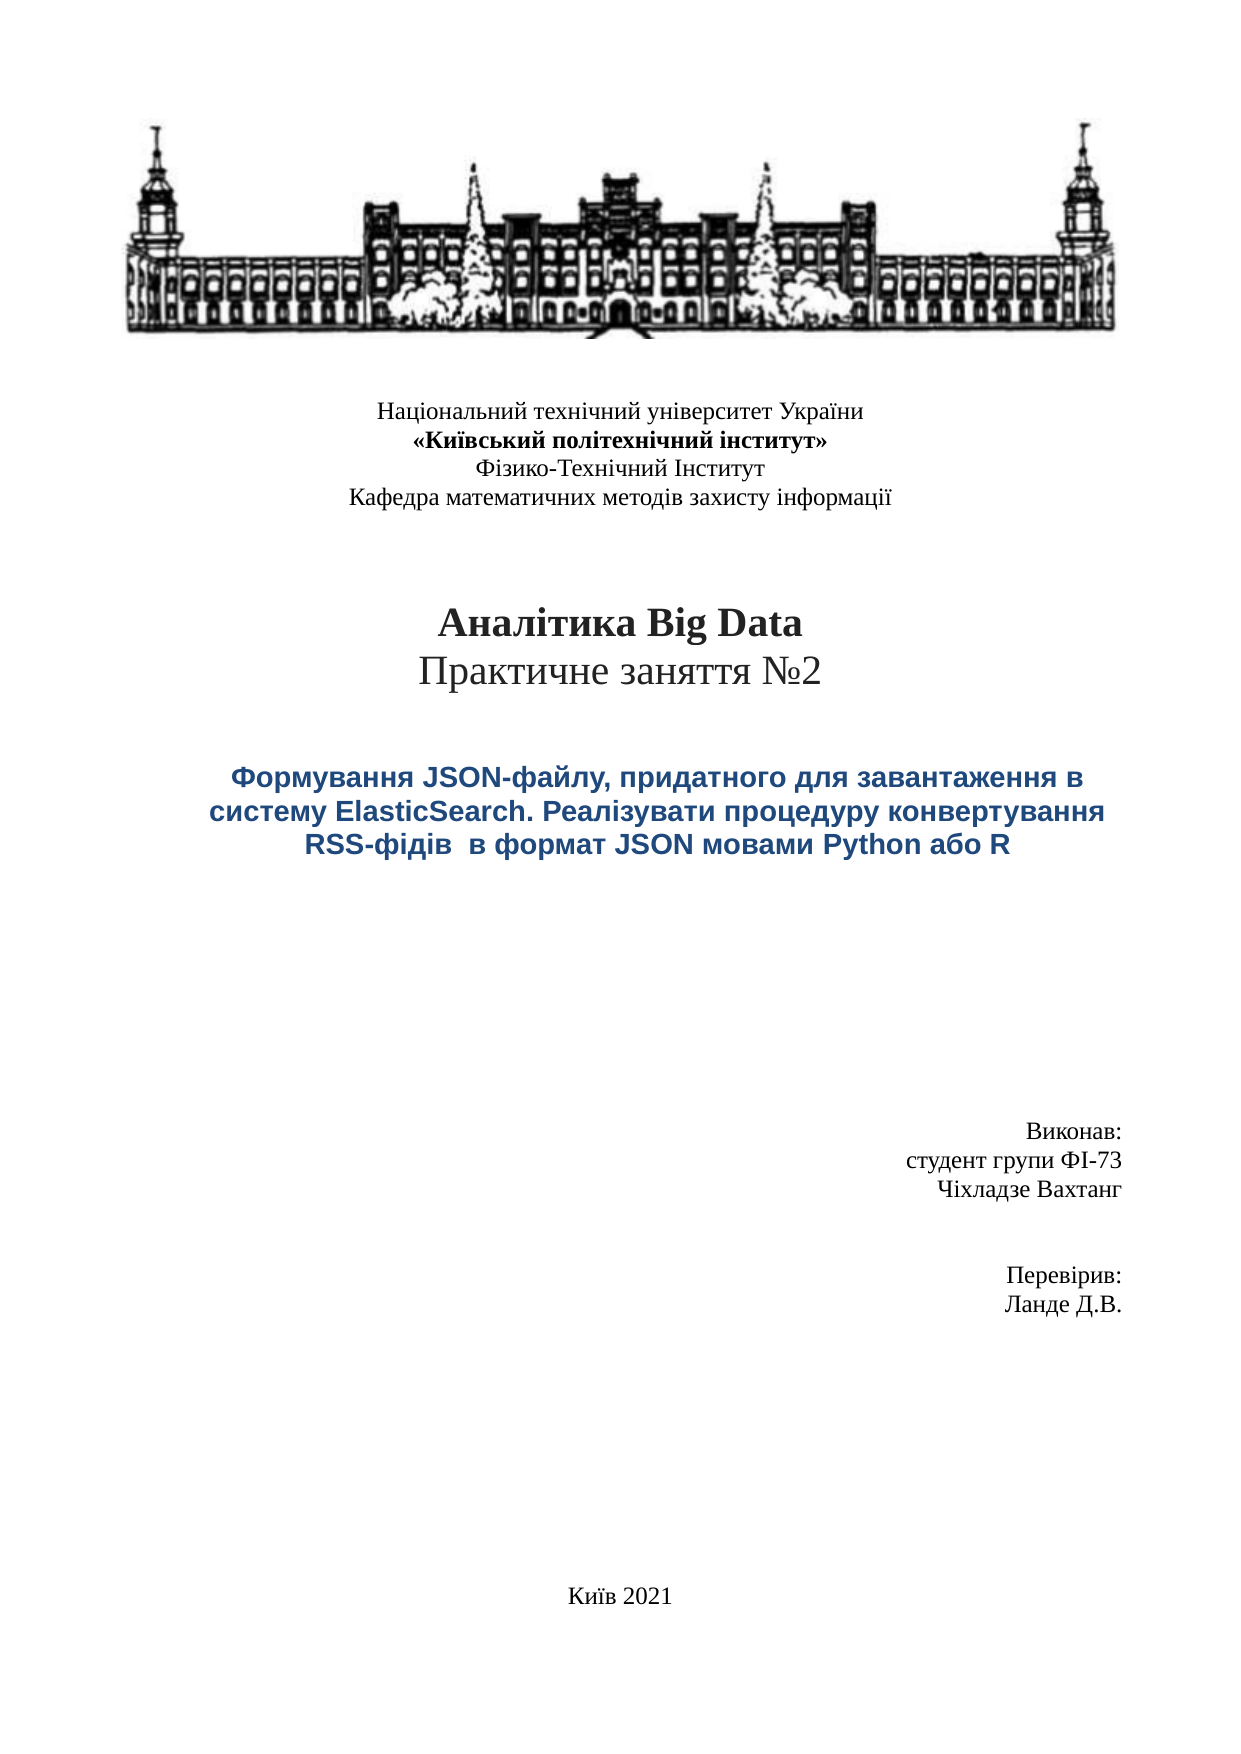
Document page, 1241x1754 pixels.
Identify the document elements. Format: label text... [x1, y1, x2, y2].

text Ланде Д.В. [118, 1289, 1122, 1318]
text Перевірив: [118, 1260, 1122, 1289]
text Практичне заняття №2 [118, 645, 1122, 693]
text Чіхладзе Вахтанг [118, 1174, 1122, 1203]
text Національний технічний університет України «Київський полiтехнiчний iнститут» [118, 396, 1122, 453]
text Кафедра математичних методів захисту інформації [118, 482, 1122, 511]
text Aналітика Big Data [118, 597, 1122, 645]
text Виконав: [118, 1116, 1122, 1145]
text Київ 2021 [118, 1581, 1122, 1610]
text студент групи ФІ-73 [118, 1145, 1122, 1174]
text Фізико-Технічний Інститут [118, 453, 1122, 482]
list Формування JSON-файлу, придатного для завантаження в систему ElasticSearch. Реалізувати процедуру конвертування RSS-фідів в формат JSON мовами Python або R [156, 760, 1122, 861]
picture [121, 118, 1120, 339]
